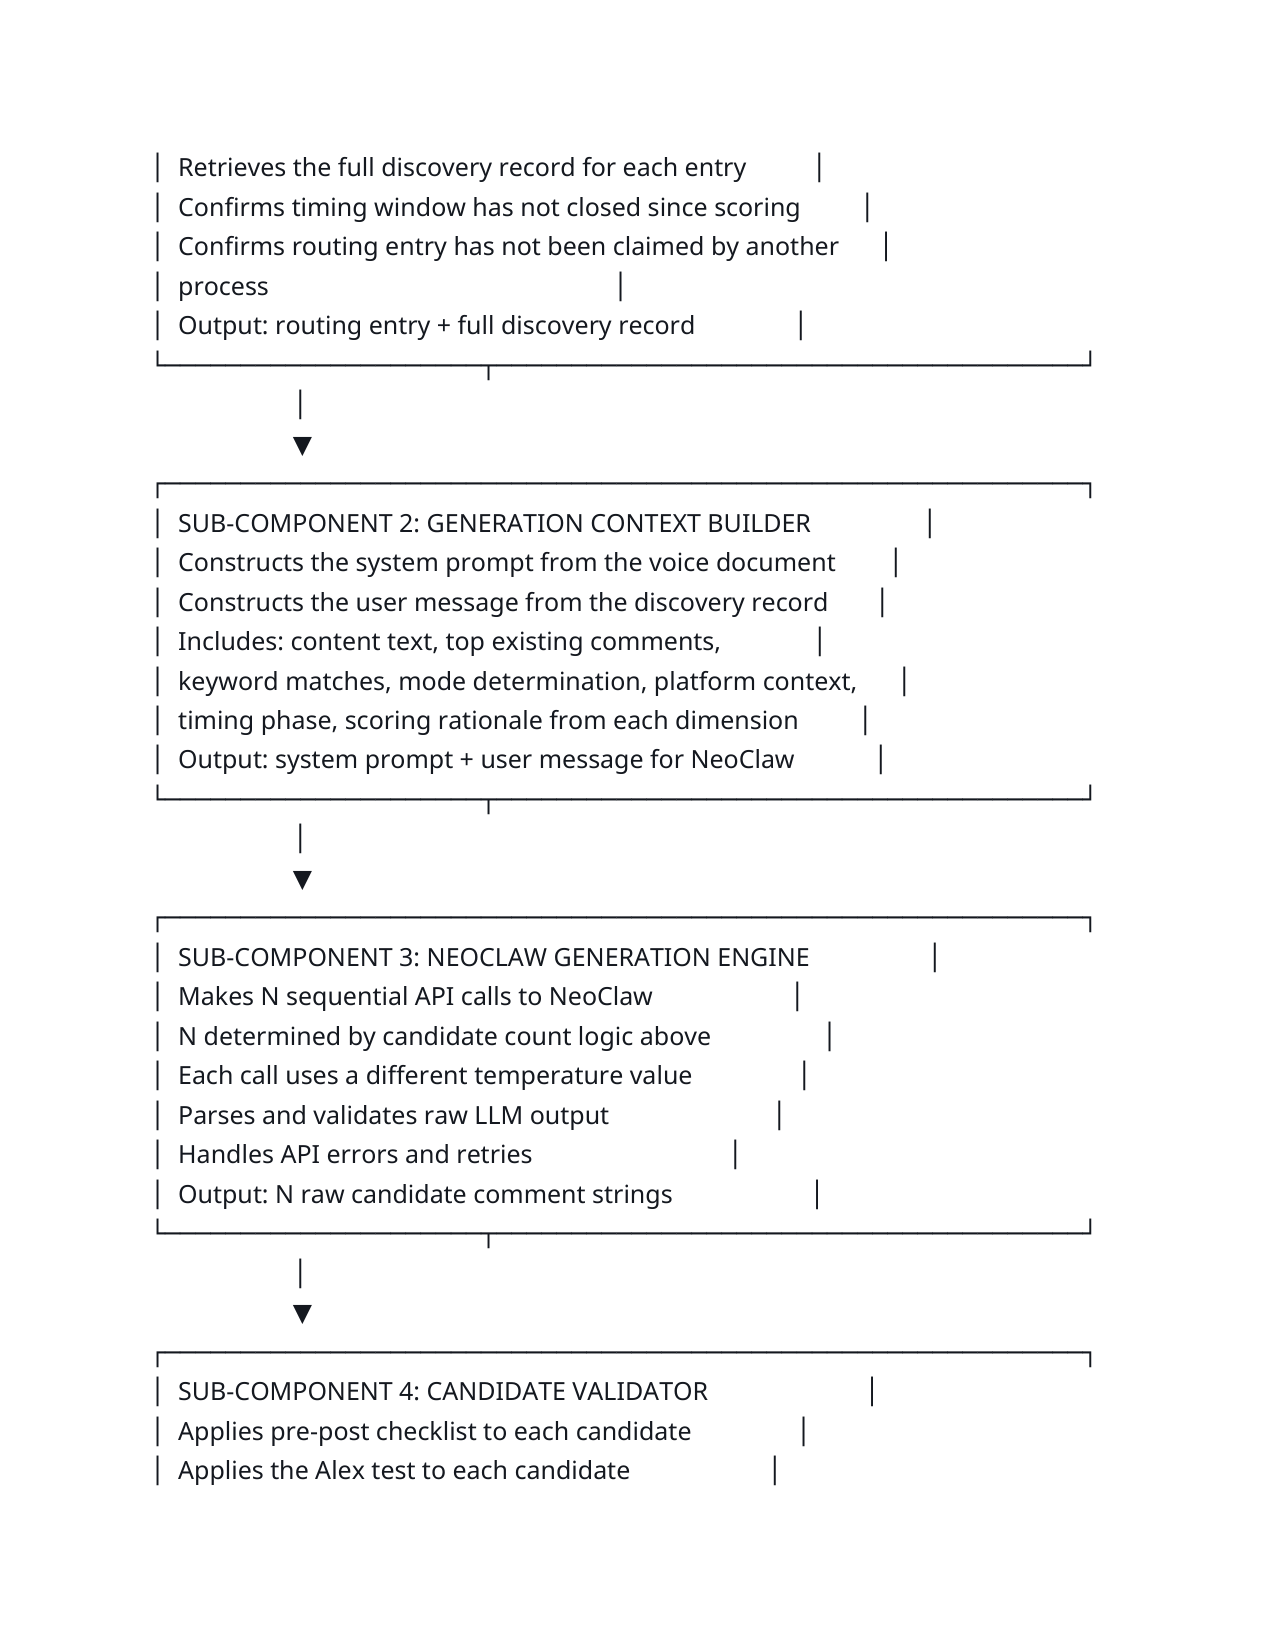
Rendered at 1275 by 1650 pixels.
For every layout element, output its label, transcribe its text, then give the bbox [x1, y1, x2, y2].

text │ Retrieves the full discovery record for each entry │ │ Confirms timing window has not closed since scoring │ │ Confirms routing entry has not been claimed by another │ │ process │ │ Output: routing entry + full discovery record │ └─────────────────────┬───────────────────────────────────────┘ │ ▼ ┌─────────────────────────────────────────────────────────────┐ │ SUB-COMPONENT 2: GENERATION CONTEXT BUILDER │ │ Constructs the system prompt from the voice document │ │ Constructs the user message from the discovery record │ │ Includes: content text, top existing comments, │ │ keyword matches, mode determination, platform context, │ │ timing phase, scoring rationale from each dimension │ │ Output: system prompt + user message for NeoСlaw │ └─────────────────────┬───────────────────────────────────────┘ │ ▼ ┌─────────────────────────────────────────────────────────────┐ │ SUB-COMPONENT 3: NEOCLAW GENERATION ENGINE │ │ Makes N sequential API calls to NeoСlaw │ │ N determined by candidate count logic above │ │ Each call uses a different temperature value │ │ Parses and validates raw LLM output │ │ Handles API errors and retries │ │ Output: N raw candidate comment strings │ └─────────────────────┬───────────────────────────────────────┘ │ ▼ ┌─────────────────────────────────────────────────────────────┐ │ SUB-COMPONENT 4: CANDIDATE VALIDATOR │ │ Applies pre-post checklist to each candidate │ │ Applies the Alex test to each candidate │ [150, 150, 1125, 1487]
